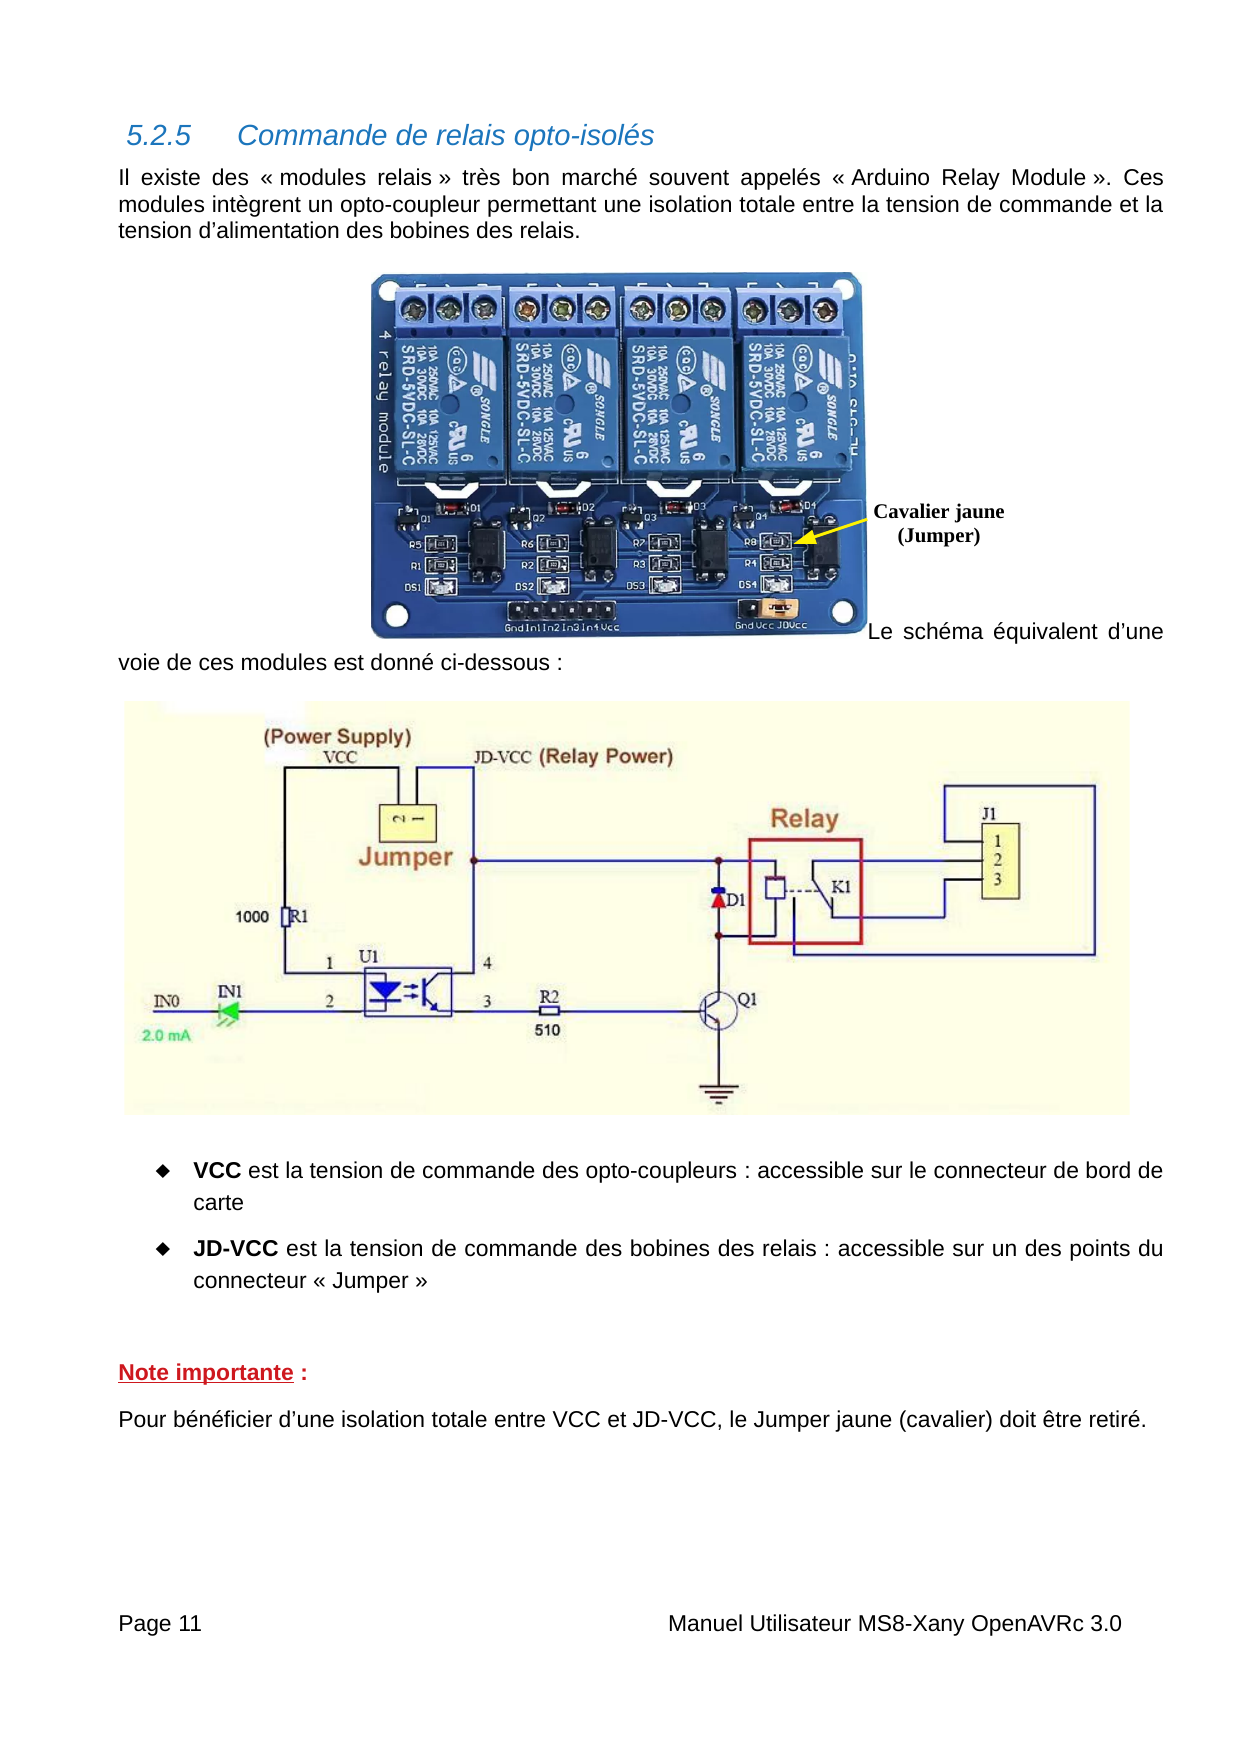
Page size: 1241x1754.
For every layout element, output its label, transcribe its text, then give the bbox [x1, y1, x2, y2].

list VCC est la tension de commande des opto-coupleurs : accessible sur le connecteur de bord de carte [156, 1157, 1164, 1215]
text Le schéma équivalent d’une voie de ces modules est donné ci-dessous : [118, 618, 1164, 676]
text Il existe des « modules relais » très bon marché souvent appelés « Arduino Relay Module ». Ces modules intègrent un opto-coupleur permettant une isolation totale entre la tension de commande et la tension d’alimentation des bobines des relais. [118, 164, 1164, 243]
picture [124, 701, 1130, 1115]
picture [371, 272, 868, 639]
list JD-VCC est la tension de commande des bobines des relais : accessible sur un des points du connecteur « Jumper » [156, 1235, 1164, 1293]
subtitle Commande de relais opto-isolés [118, 118, 1164, 152]
text Pour bénéficier d’une isolation totale entre VCC et JD-VCC, le Jumper jaune (cavalier) doit être retiré. [118, 1406, 1164, 1432]
text Note importante : [118, 1359, 1164, 1386]
